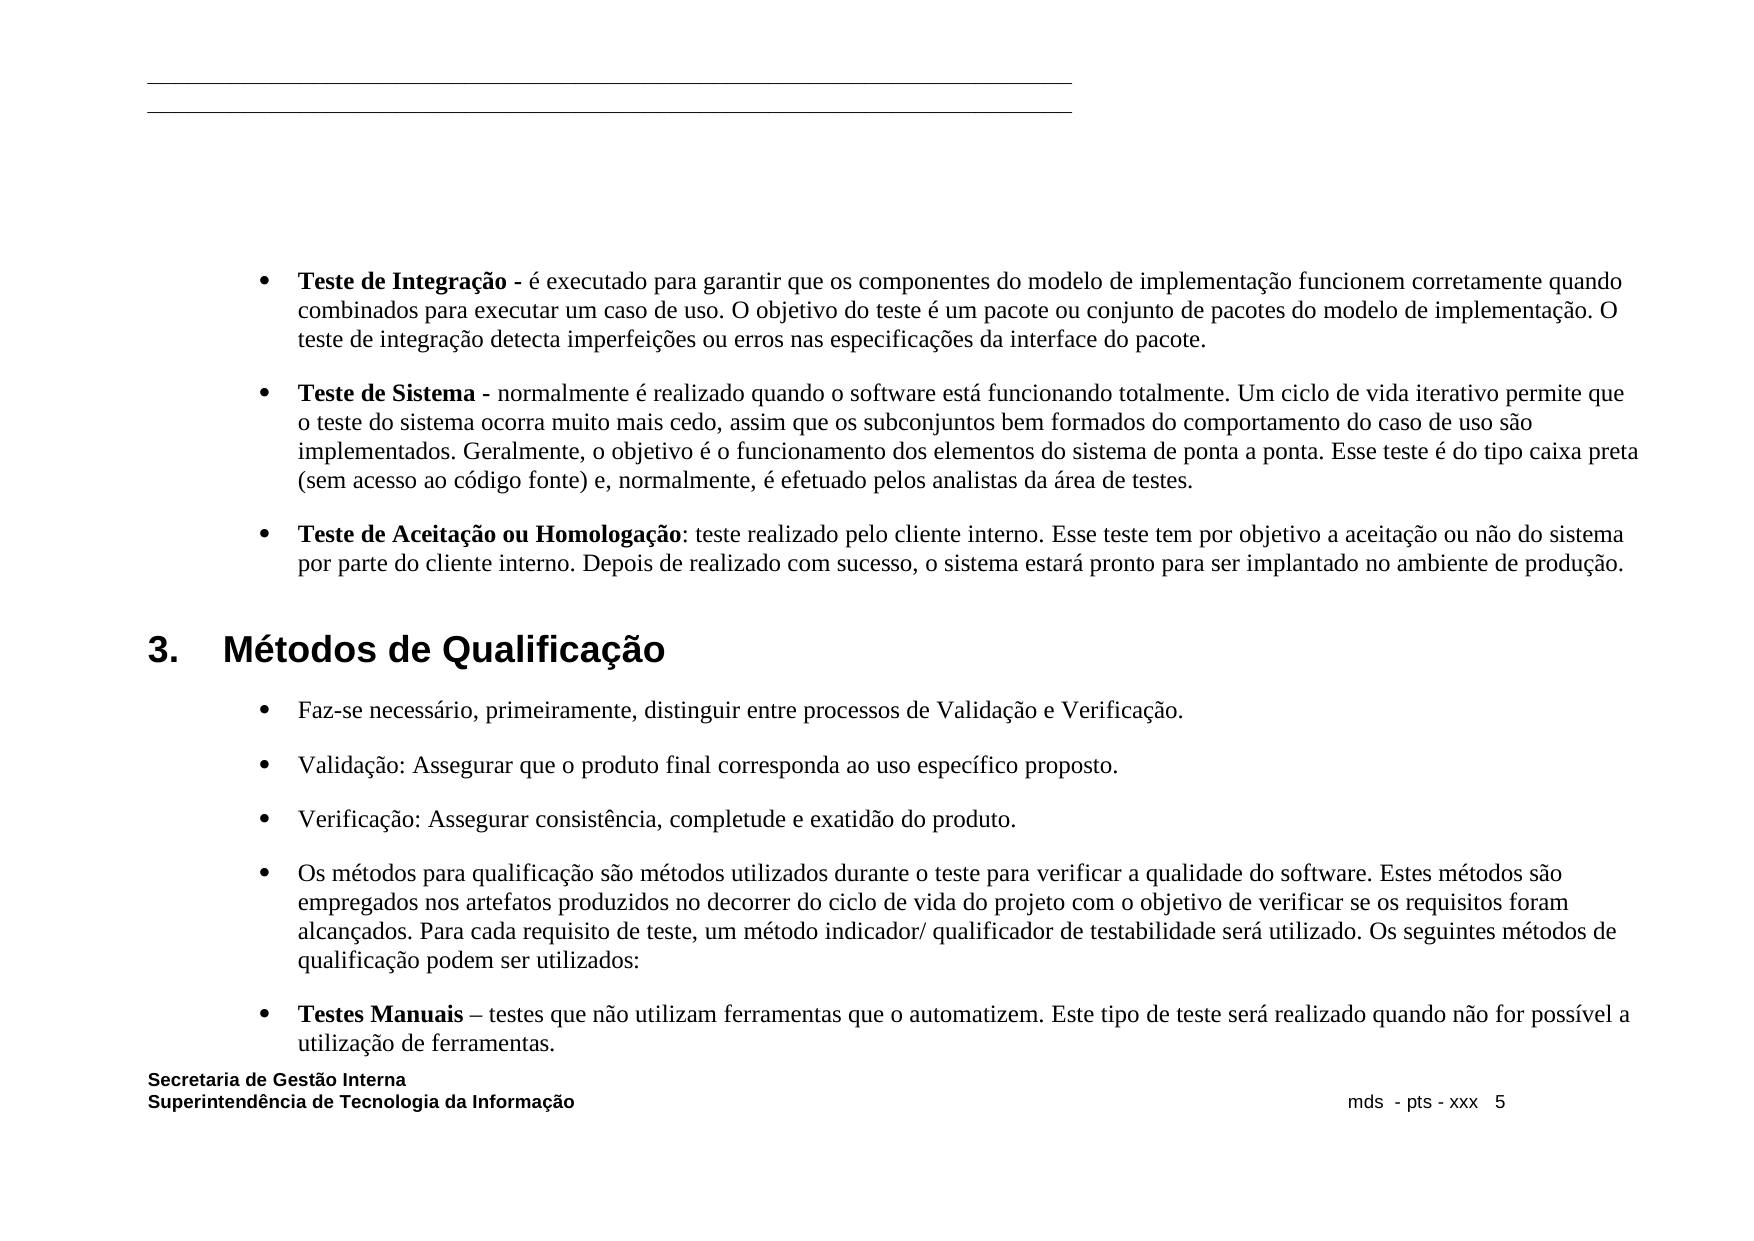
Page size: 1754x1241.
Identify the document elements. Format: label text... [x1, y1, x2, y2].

list Faz-se necessário, primeiramente, distinguir entre processos de Validação e Verificação. [260, 695, 1642, 724]
list Teste de Aceitação ou Homologação: teste realizado pelo cliente interno. Esse teste tem por objetivo a aceitação ou não do sistema por parte do cliente interno. Depois de realizado com sucesso, o sistema estará pronto para ser implantado no ambiente de produção. [260, 519, 1642, 577]
list Validação: Assegurar que o produto final corresponda ao uso específico proposto. [260, 749, 1642, 778]
subtitle Métodos de Qualificação [148, 627, 1642, 670]
list Verificação: Assegurar consistência, completude e exatidão do produto. [260, 803, 1642, 833]
list Teste de Sistema - normalmente é realizado quando o software está funcionando totalmente. Um ciclo de vida iterativo permite que o teste do sistema ocorra muito mais cedo, assim que os subconjuntos bem formados do comportamento do caso de uso são implementados. Geralmente, o objetivo é o funcionamento dos elementos do sistema de ponta a ponta. Esse teste é do tipo caixa preta (sem acesso ao código fonte) e, normalmente, é efetuado pelos analistas da área de testes. [260, 378, 1642, 494]
list Os métodos para qualificação são métodos utilizados durante o teste para verificar a qualidade do software. Estes métodos são empregados nos artefatos produzidos no decorrer do ciclo de vida do projeto com o objetivo de verificar se os requisitos foram alcançados. Para cada requisito de teste, um método indicador/ qualificador de testabilidade será utilizado. Os seguintes métodos de qualificação podem ser utilizados: [260, 858, 1642, 974]
list Testes Manuais – testes que não utilizam ferramentas que o automatizem. Este tipo de teste será realizado quando não for possível a utilização de ferramentas. [260, 999, 1642, 1057]
list Teste de Integração - é executado para garantir que os componentes do modelo de implementação funcionem corretamente quando combinados para executar um caso de uso. O objetivo do teste é um pacote ou conjunto de pacotes do modelo de implementação. O teste de integração detecta imperfeições ou erros nas especificações da interface do pacote. [260, 266, 1642, 353]
